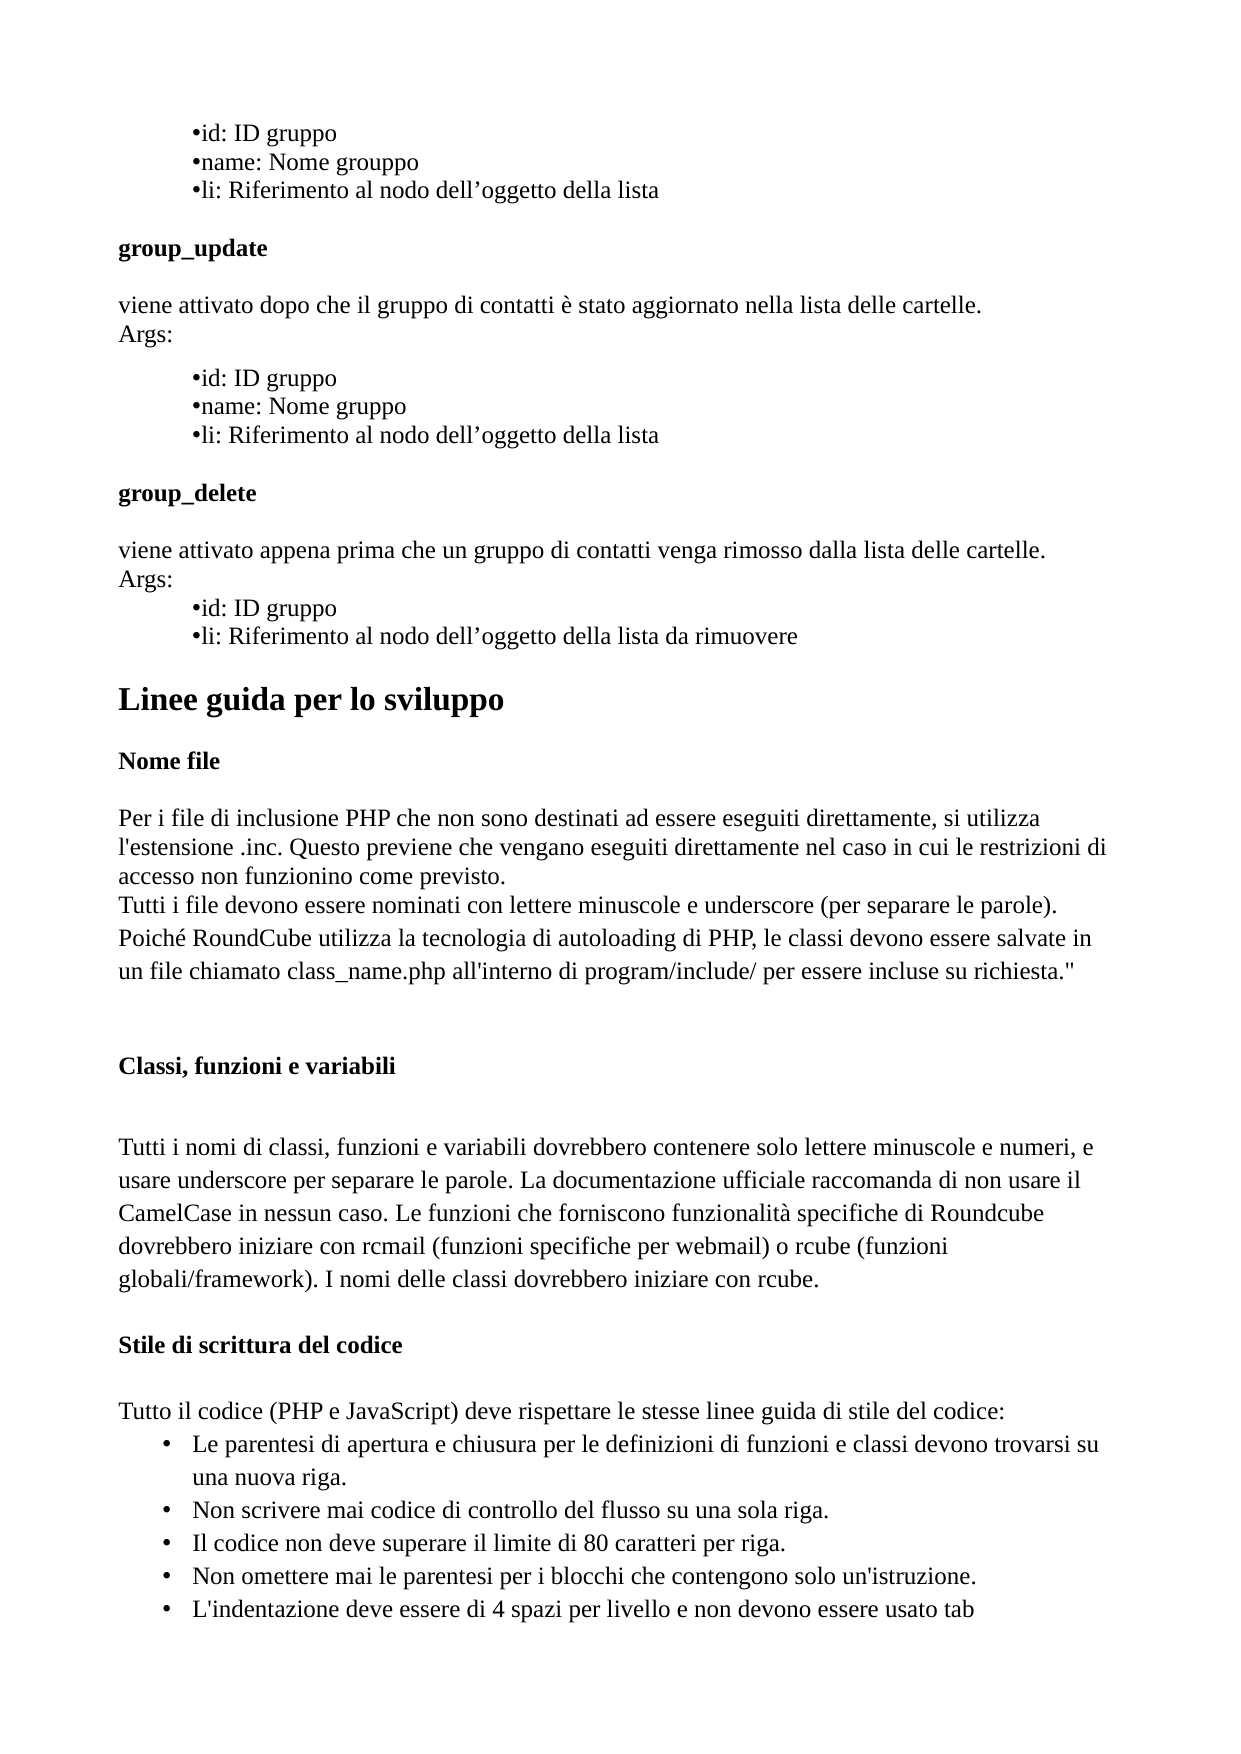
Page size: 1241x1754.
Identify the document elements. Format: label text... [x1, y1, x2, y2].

subtitle group_delete [118, 478, 1122, 506]
list L'indentazione deve essere di 4 spazi per livello e non devono essere usato tab [162, 1594, 1122, 1623]
list id: ID gruppo [118, 593, 1122, 621]
text Poiché RoundCube utilizza la tecnologia di autoloading di PHP, le classi devono essere salvate in un file chiamato class_name.php all'interno di program/include/ per essere incluse su richiesta." [118, 923, 1122, 984]
list id: ID gruppo [118, 363, 1122, 391]
list li: Riferimento al nodo dell’oggetto della lista [118, 420, 1122, 449]
list li: Riferimento al nodo dell’oggetto della lista da rimuovere [118, 621, 1122, 650]
list Le parentesi di apertura e chiusura per le definizioni di funzioni e classi devono trovarsi su una nuova riga. [162, 1429, 1122, 1491]
text Args: [118, 319, 1122, 348]
subtitle group_update [118, 233, 1122, 262]
list Il codice non deve superare il limite di 80 caratteri per riga. [162, 1528, 1122, 1557]
text viene attivato appena prima che un gruppo di contatti venga rimosso dalla lista delle cartelle. [118, 535, 1122, 564]
text Classi, funzioni e variabili [118, 1051, 1122, 1080]
text Args: [118, 564, 1122, 593]
list id: ID gruppo [118, 118, 1122, 147]
text Linee guida per lo sviluppo [118, 679, 1122, 717]
text viene attivato dopo che il gruppo di contatti è stato aggiornato nella lista delle cartelle. [118, 291, 1122, 319]
list Non scrivere mai codice di controllo del flusso su una sola riga. [162, 1495, 1122, 1524]
text Tutto il codice (PHP e JavaScript) deve rispettare le stesse linee guida di stile del codice: [118, 1396, 1122, 1424]
list name: Nome grouppo [118, 147, 1122, 176]
text Tutti i file devono essere nominati con lettere minuscole e underscore (per separare le parole). [118, 890, 1122, 918]
list Non omettere mai le parentesi per i blocchi che contengono solo un'istruzione. [162, 1561, 1122, 1590]
list li: Riferimento al nodo dell’oggetto della lista [118, 176, 1122, 204]
text Per i file di inclusione PHP che non sono destinati ad essere eseguiti direttamente, si utilizza l'estensione .inc. Questo previene che vengano eseguiti direttamente nel caso in cui le restrizioni di accesso non funzionino come previsto. [118, 803, 1122, 890]
text Tutti i nomi di classi, funzioni e variabili dovrebbero contenere solo lettere minuscole e numeri, e usare underscore per separare le parole. La documentazione ufficiale raccomanda di non usare il CamelCase in nessun caso. Le funzioni che forniscono funzionalità specifiche di Roundcube dovrebbero iniziare con rcmail (funzioni specifiche per webmail) o rcube (funzioni globali/framework). I nomi delle classi dovrebbero iniziare con rcube. [118, 1132, 1122, 1292]
list name: Nome gruppo [118, 391, 1122, 420]
text Nome file [118, 746, 1122, 775]
text Stile di scrittura del codice [118, 1330, 1122, 1358]
